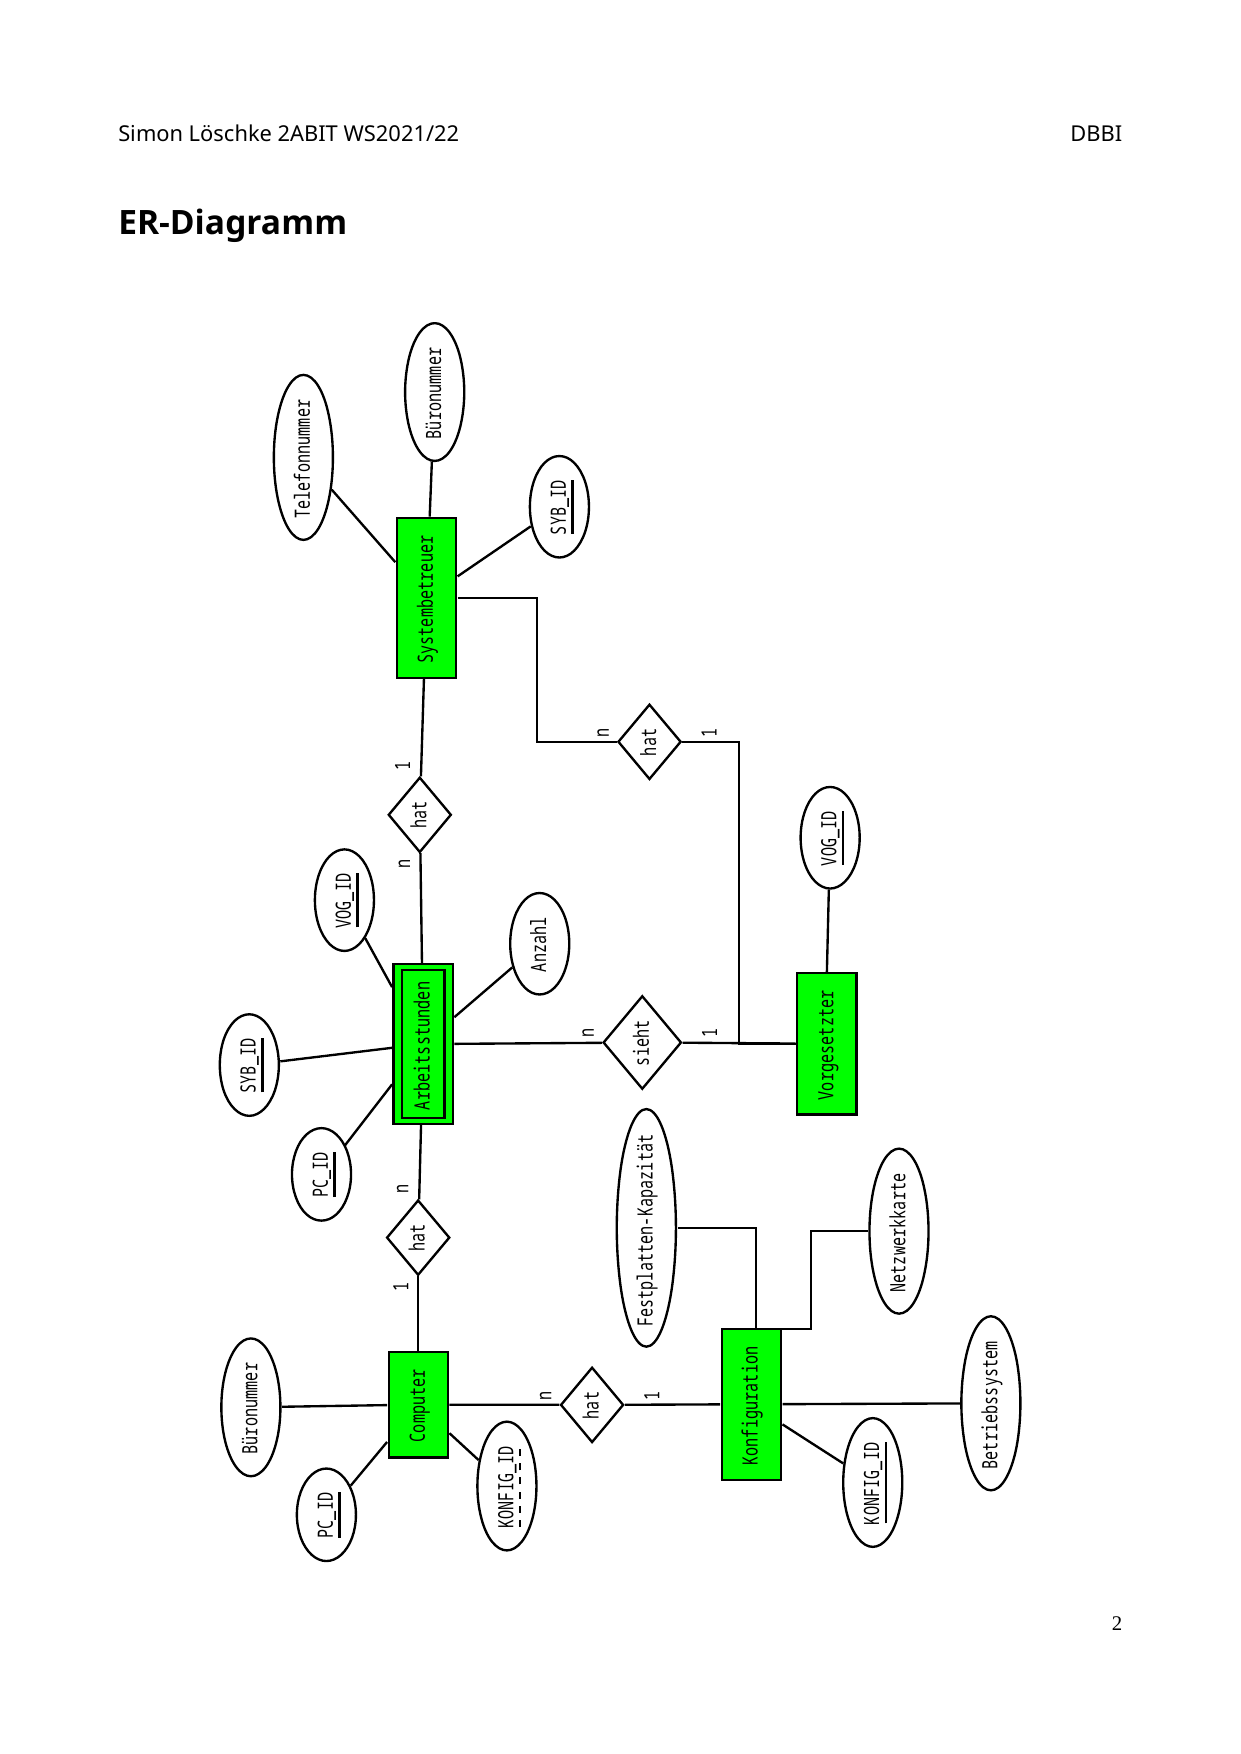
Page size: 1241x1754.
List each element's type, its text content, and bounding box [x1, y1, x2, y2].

subtitle ER-Diagramm [118, 198, 1122, 244]
